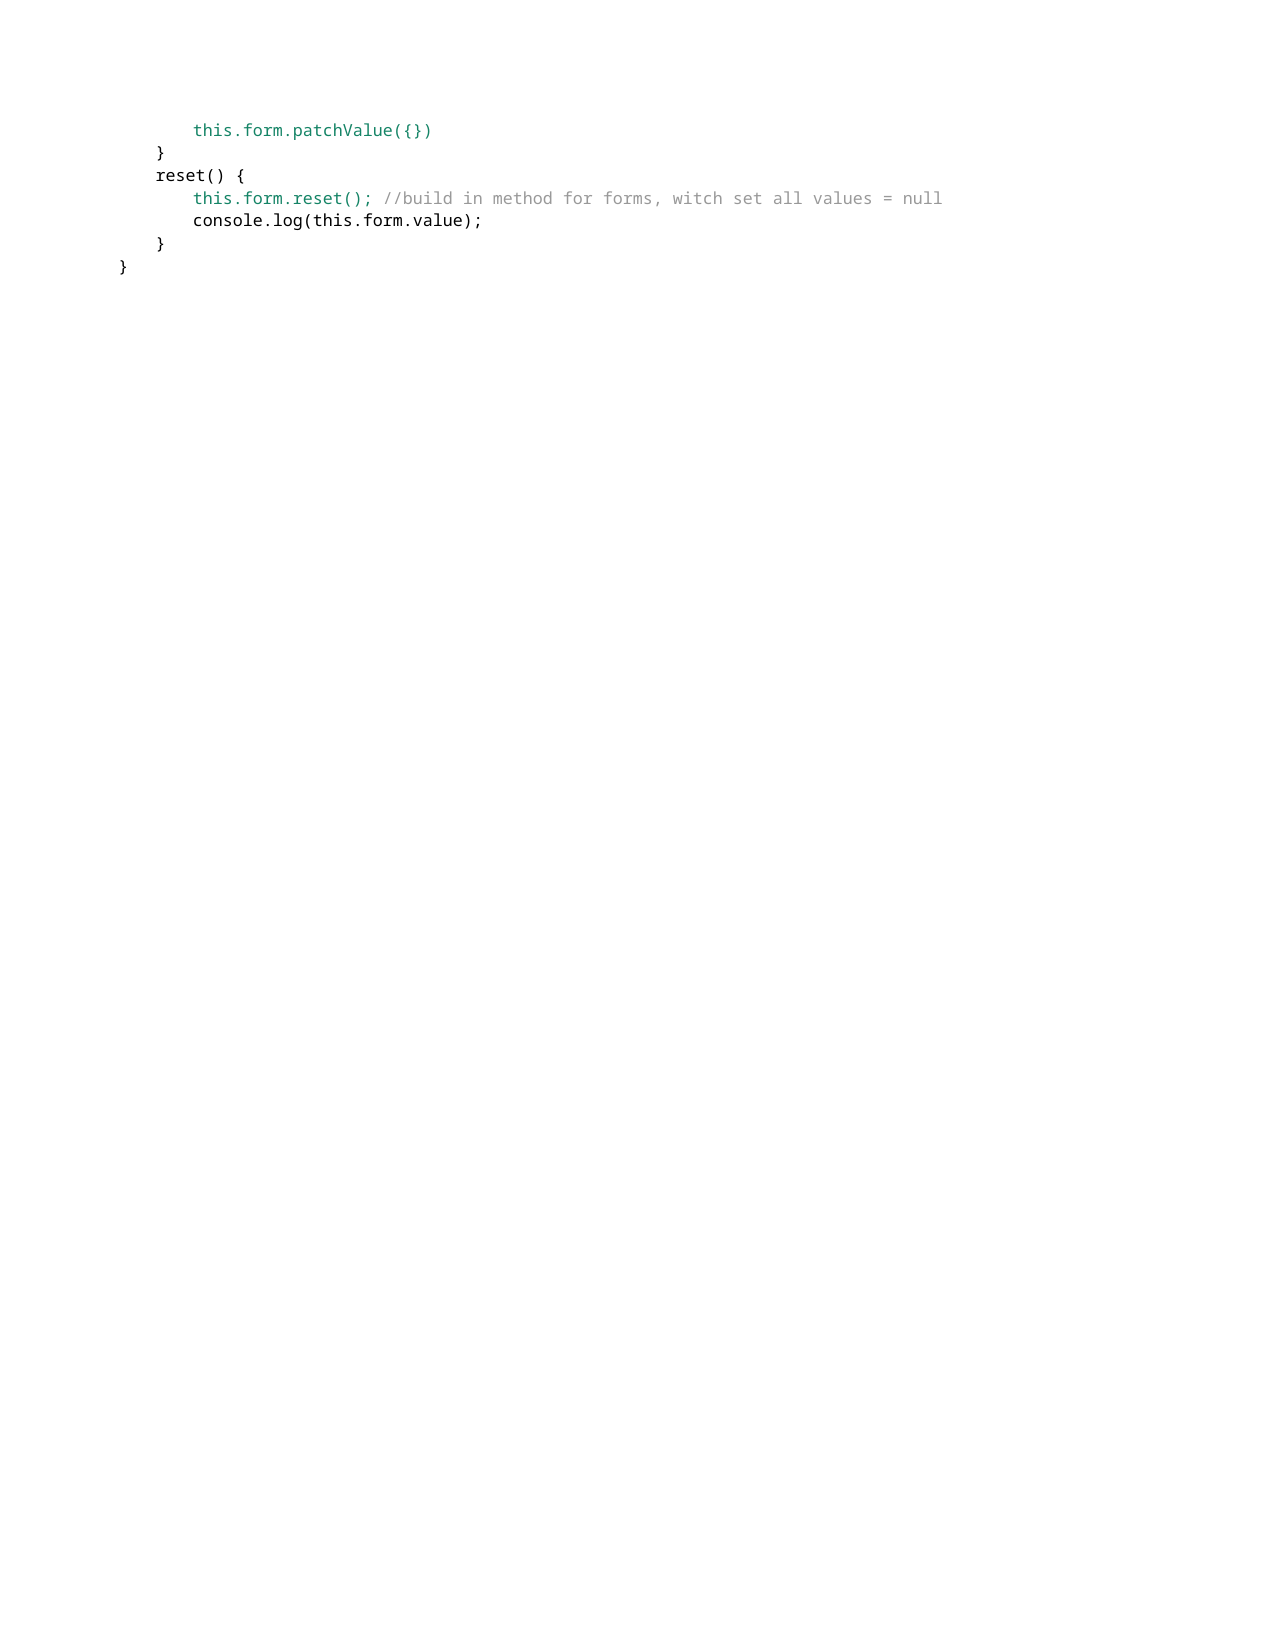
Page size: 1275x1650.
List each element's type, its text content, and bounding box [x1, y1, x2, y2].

text } [118, 141, 1157, 163]
text this.form.reset(); //build in method for forms, witch set all values = null [118, 186, 1157, 209]
text } [118, 232, 1157, 254]
text console.log(this.form.value); [118, 209, 1157, 232]
text this.form.patchValue({}) [118, 118, 1157, 141]
text } [118, 254, 1157, 277]
text reset() { [118, 163, 1157, 186]
